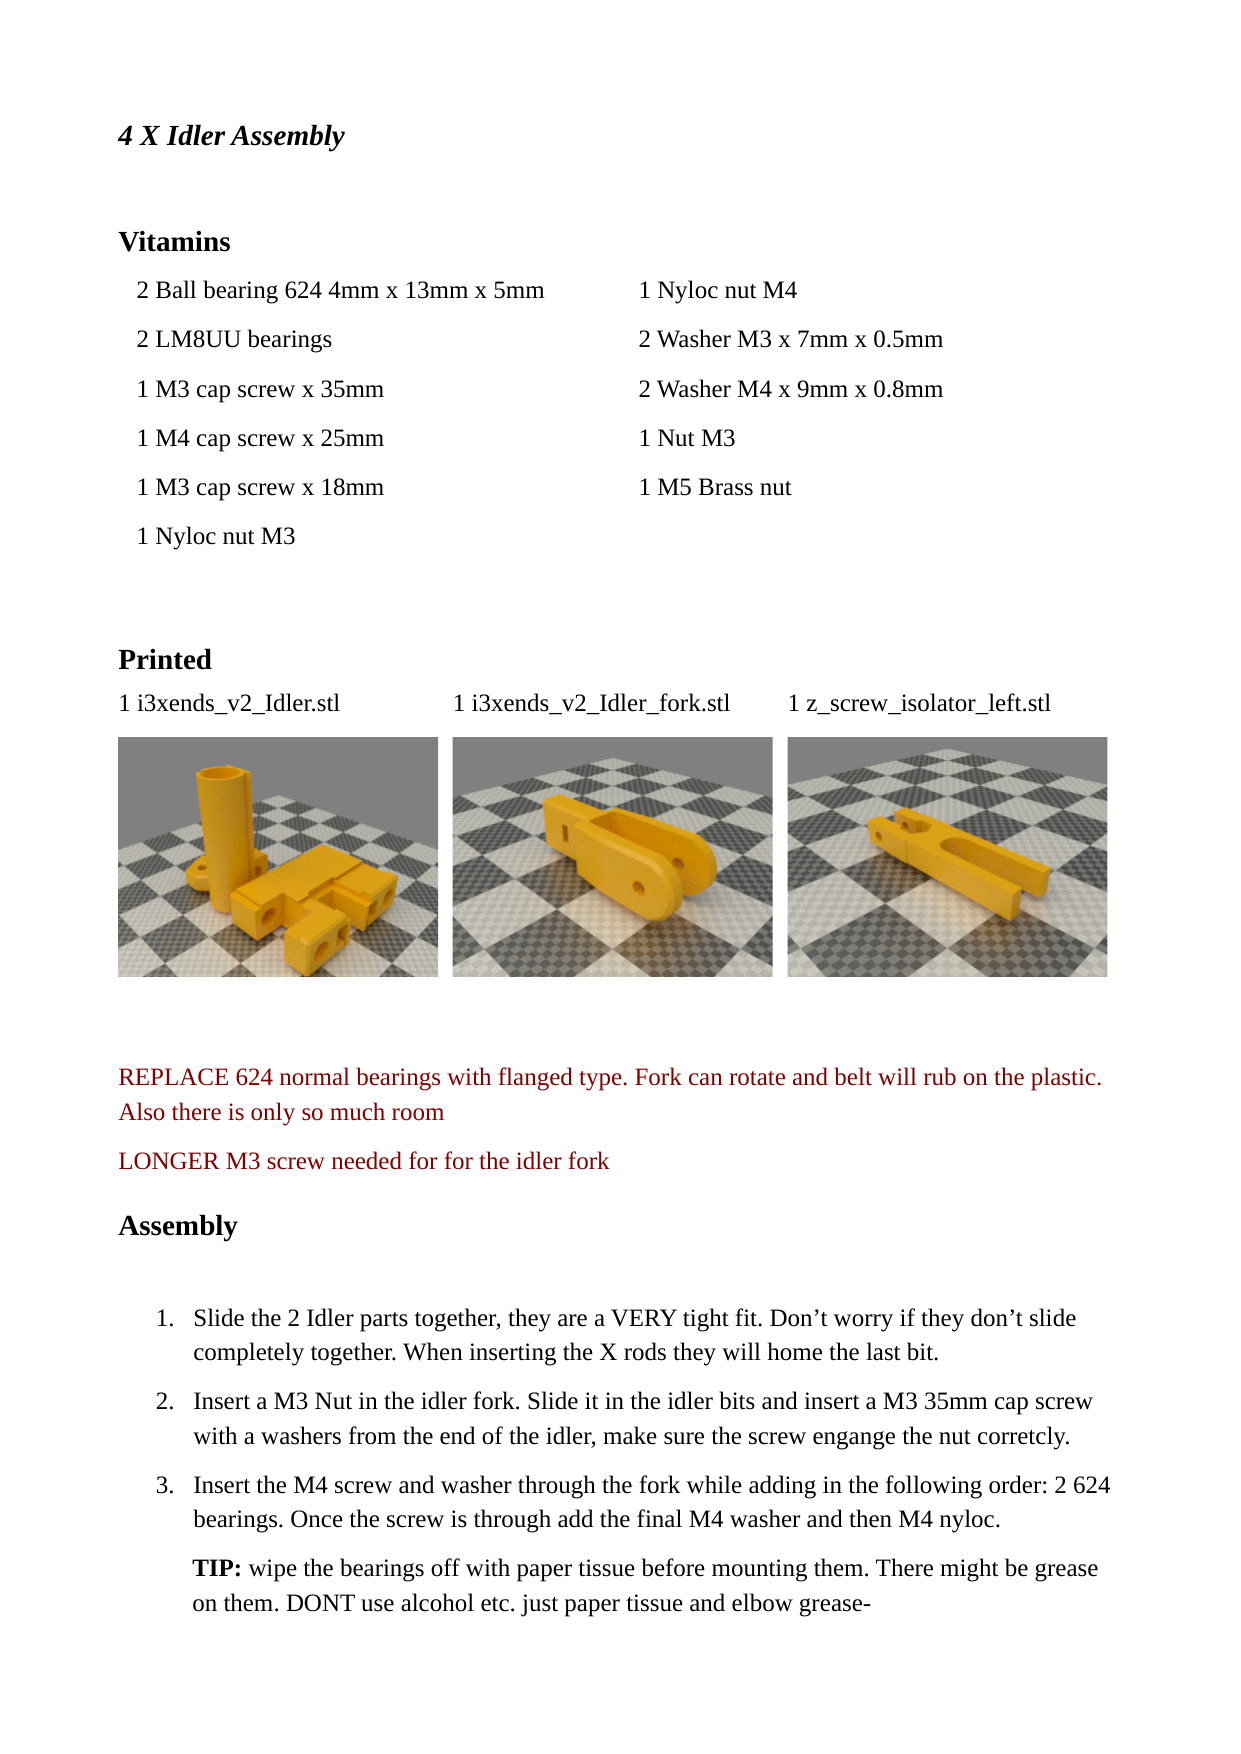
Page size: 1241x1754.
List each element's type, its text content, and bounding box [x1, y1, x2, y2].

table_header 1 i3xends_v2_Idler_fork.stl [453, 688, 787, 1013]
subtitle Printed [118, 642, 1122, 676]
list Insert a M3 Nut in the idler fork. Slide it in the idler bits and insert a M3 35mm cap screw with a washers from the end of the idler, make sure the screw engange the nut corretcly. [156, 1386, 1122, 1450]
text TIP: wipe the bearings off with paper tissue before mounting them. There might be grease on them. DONT use alcohol etc. just paper tissue and elbow grease- [192, 1553, 1122, 1617]
picture [118, 737, 439, 977]
table_header 1 Nyloc nut M4 2 Washer M3 x 7mm x 0.5mm 2 Washer M4 x 9mm x 0.8mm 1 Nut M3 1 M5 Brass nut [620, 270, 1122, 570]
subtitle Assembly [118, 1208, 1122, 1242]
table_header 2 Ball bearing 624 4mm x 13mm x 5mm 2 LM8UU bearings 1 M3 cap screw x 35mm 1 M4 cap screw x 25mm 1 M3 cap screw x 18mm 1 Nyloc nut M3 [118, 270, 620, 570]
subtitle 4 X Idler Assembly [118, 118, 1122, 152]
subtitle Vitamins [118, 224, 1122, 258]
list Slide the 2 Idler parts together, they are a VERY tight fit. Don’t worry if they don’t slide completely together. When inserting the X rods they will home the last bit. [156, 1303, 1122, 1366]
list Insert the M4 screw and washer through the fork while adding in the following order: 2 624 bearings. Once the screw is through add the final M4 washer and then M4 nyloc. [156, 1470, 1122, 1533]
picture [452, 737, 773, 977]
picture [787, 737, 1108, 977]
text LONGER M3 screw needed for for the idler fork [118, 1146, 1122, 1174]
text REPLACE 624 normal bearings with flanged type. Fork can rotate and belt will rub on the plastic. Also there is only so much room [118, 1062, 1122, 1125]
table_header 1 z_screw_isolator_left.stl [788, 688, 1122, 1013]
table_header 1 i3xends_v2_Idler.stl [118, 688, 453, 1013]
